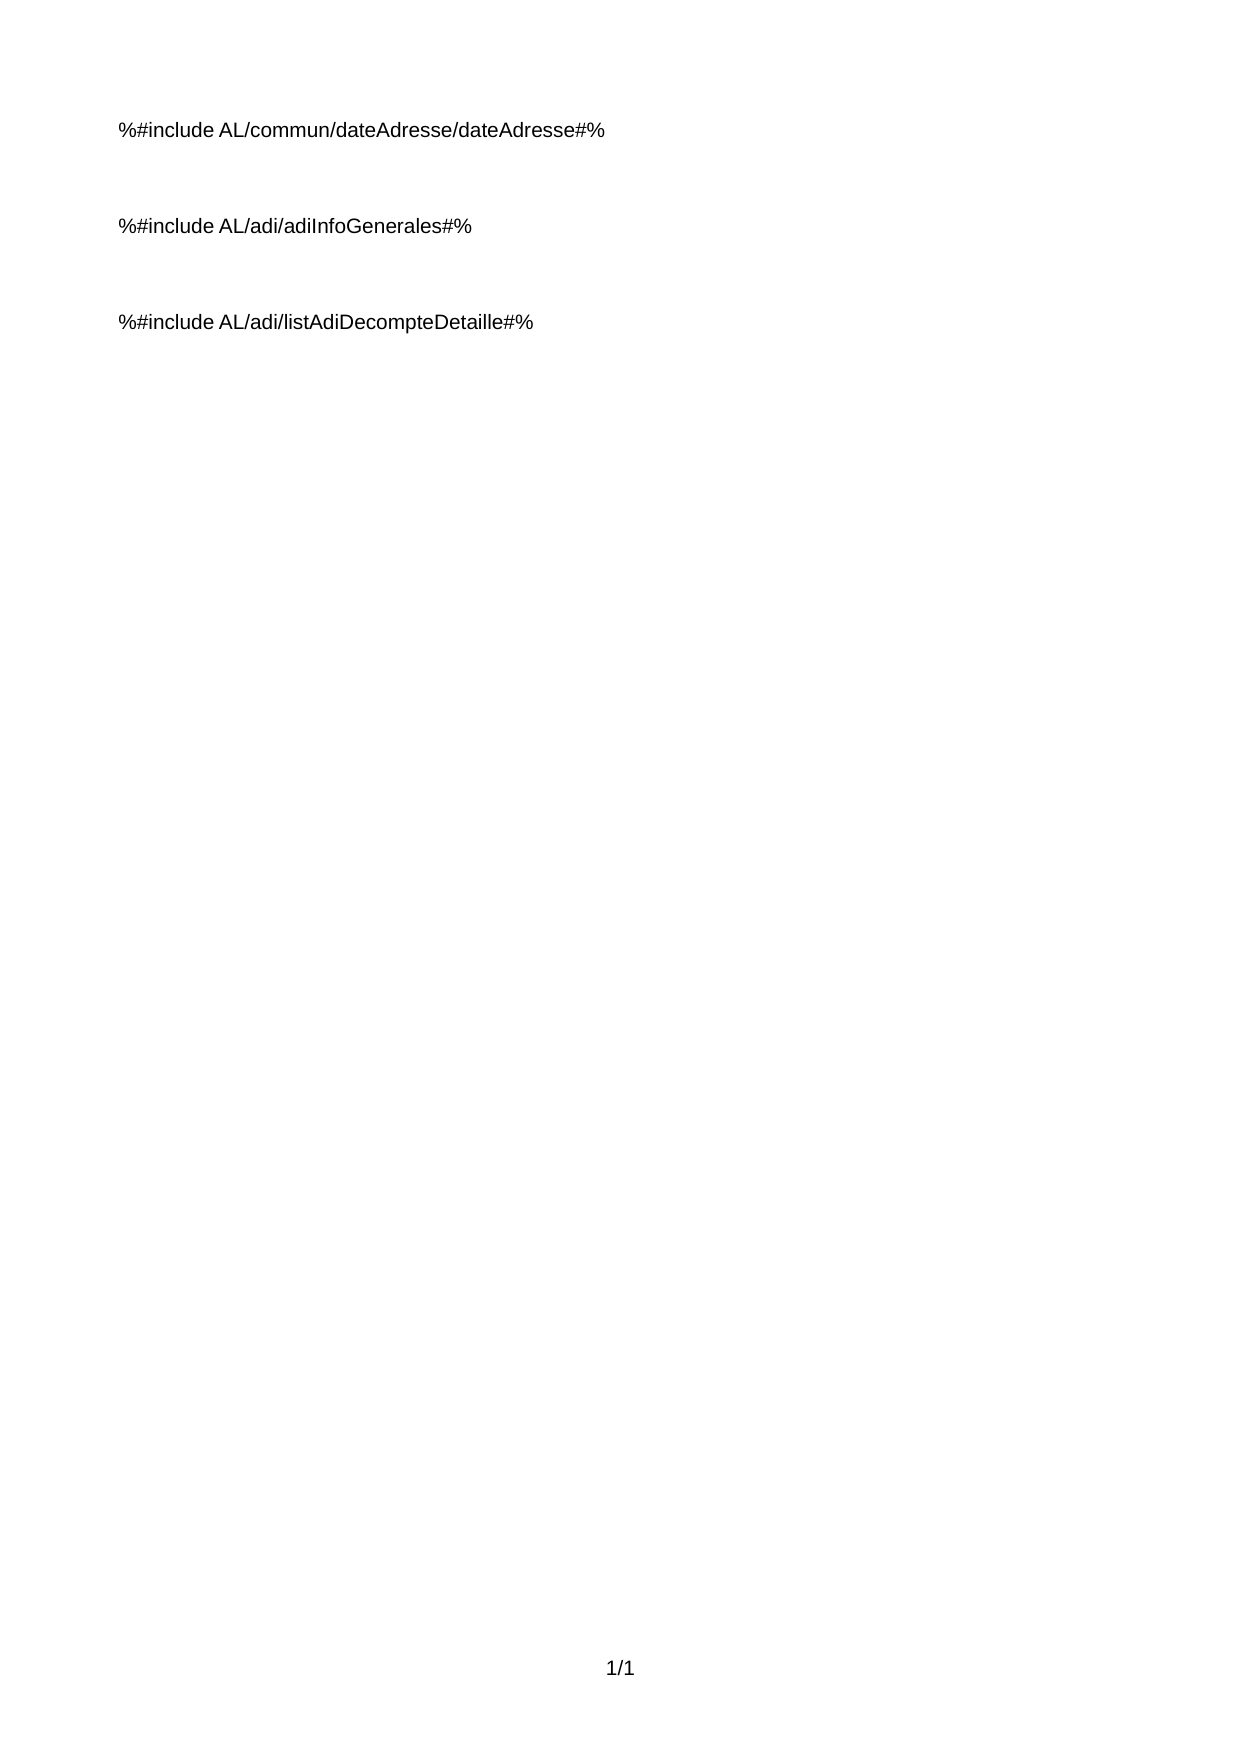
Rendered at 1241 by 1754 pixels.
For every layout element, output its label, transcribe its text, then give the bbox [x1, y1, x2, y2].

text %#include AL/adi/listAdiDecompteDetaille#% [118, 310, 1122, 334]
text %#include AL/commun/dateAdresse/dateAdresse#% [118, 118, 1122, 142]
text %#include AL/adi/adiInfoGenerales#% [118, 214, 1122, 238]
